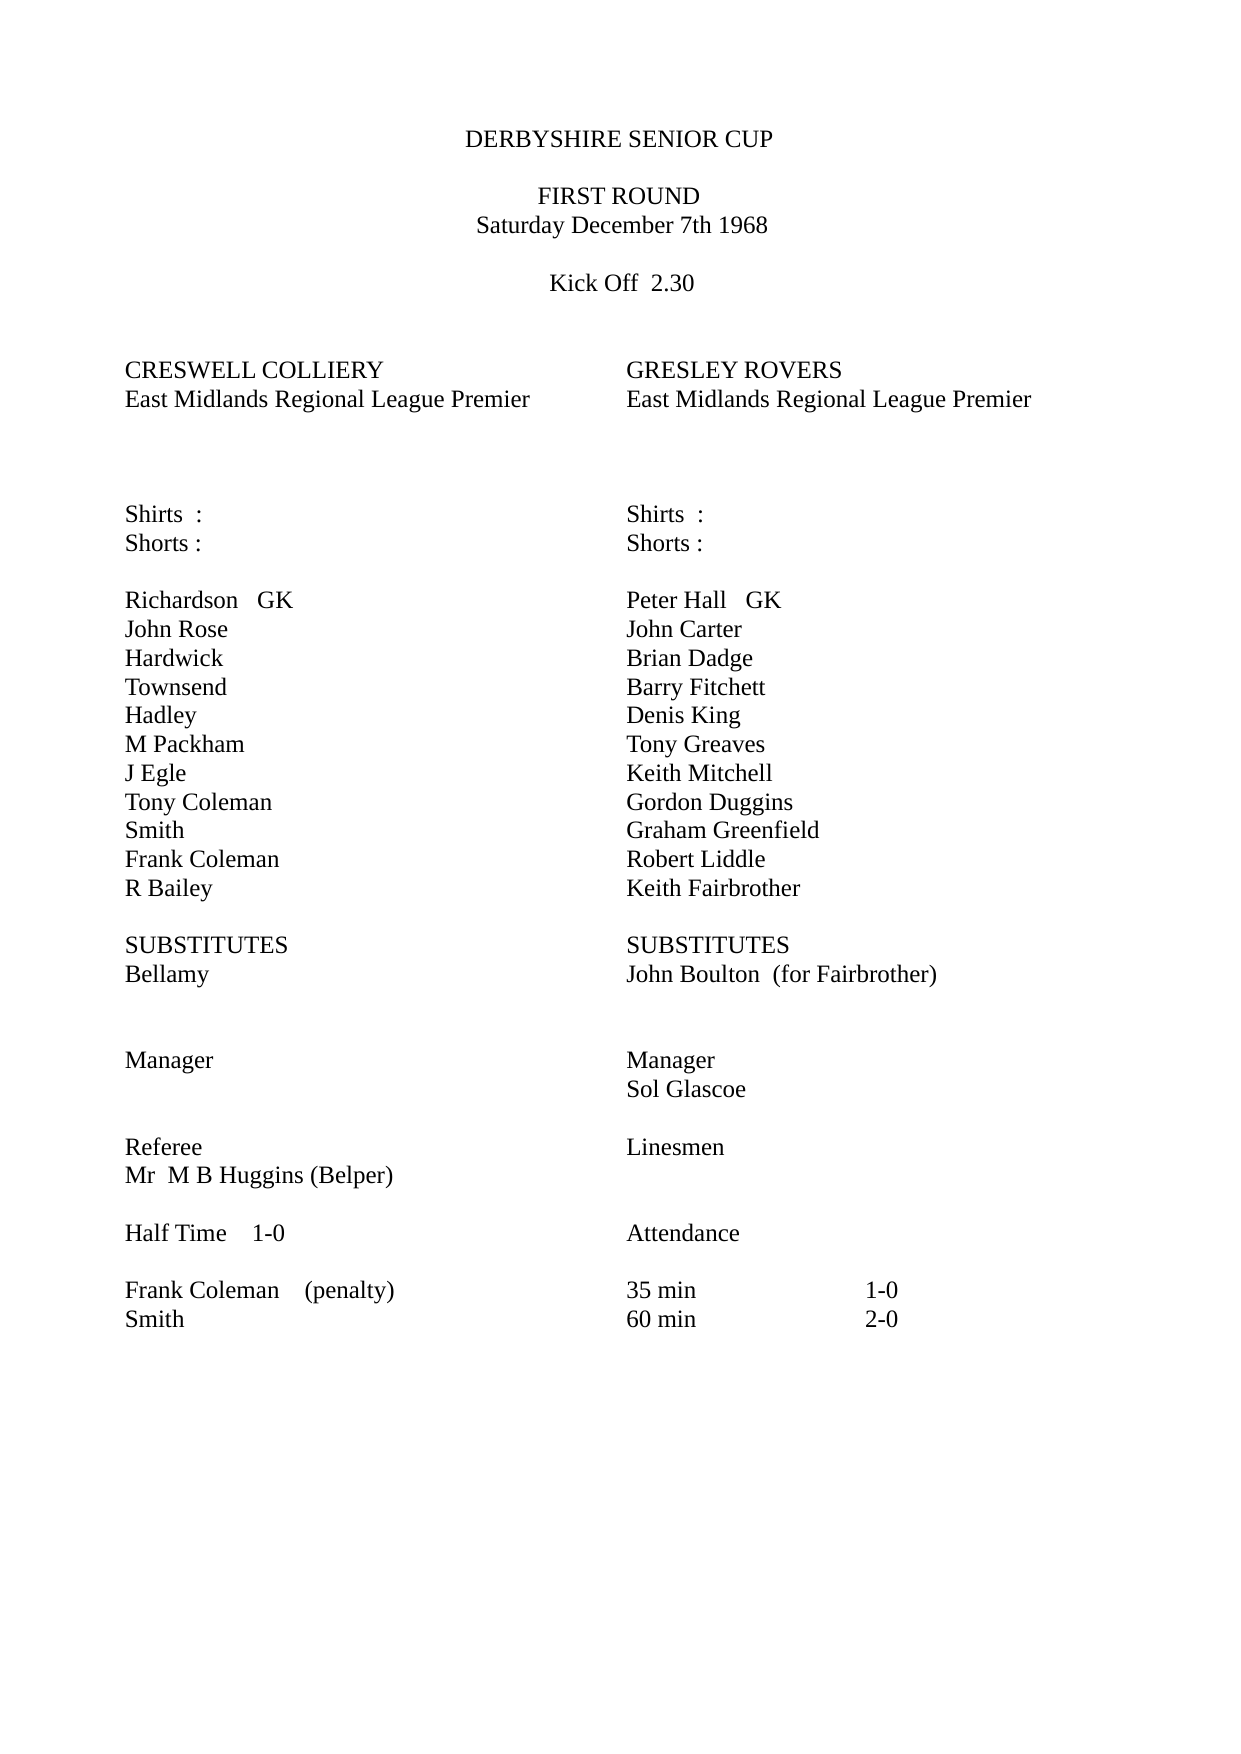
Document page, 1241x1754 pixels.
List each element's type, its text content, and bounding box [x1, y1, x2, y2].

table_header DERBYSHIRE SENIOR CUP FIRST ROUND Saturday December 7th 1968 Kick Off 2.30 [120, 118, 1123, 302]
table_header GRESLEY ROVERS East Midlands Regional League Premier Shirts : Shorts : Peter Hall GK John Carter Brian Dadge Barry Fitchett Denis King Tony Greaves Keith Mitchell Gordon Duggins Graham Greenfield Robert Liddle Keith Fairbrother SUBSTITUTES John Boulton (for Fairbrother) Manager Sol Glascoe Linesmen Attendance 35 min 1-0 60 min 2-0 [620, 350, 1122, 1339]
table_header CRESWELL COLLIERY East Midlands Regional League Premier Shirts : Shorts : Richardson GK John Rose Hardwick Townsend Hadley M Packham J Egle Tony Coleman Smith Frank Coleman R Bailey SUBSTITUTES Bellamy Manager Referee Mr M B Huggins (Belper) Half Time 1-0 Frank Coleman (penalty) Smith [119, 350, 620, 1339]
